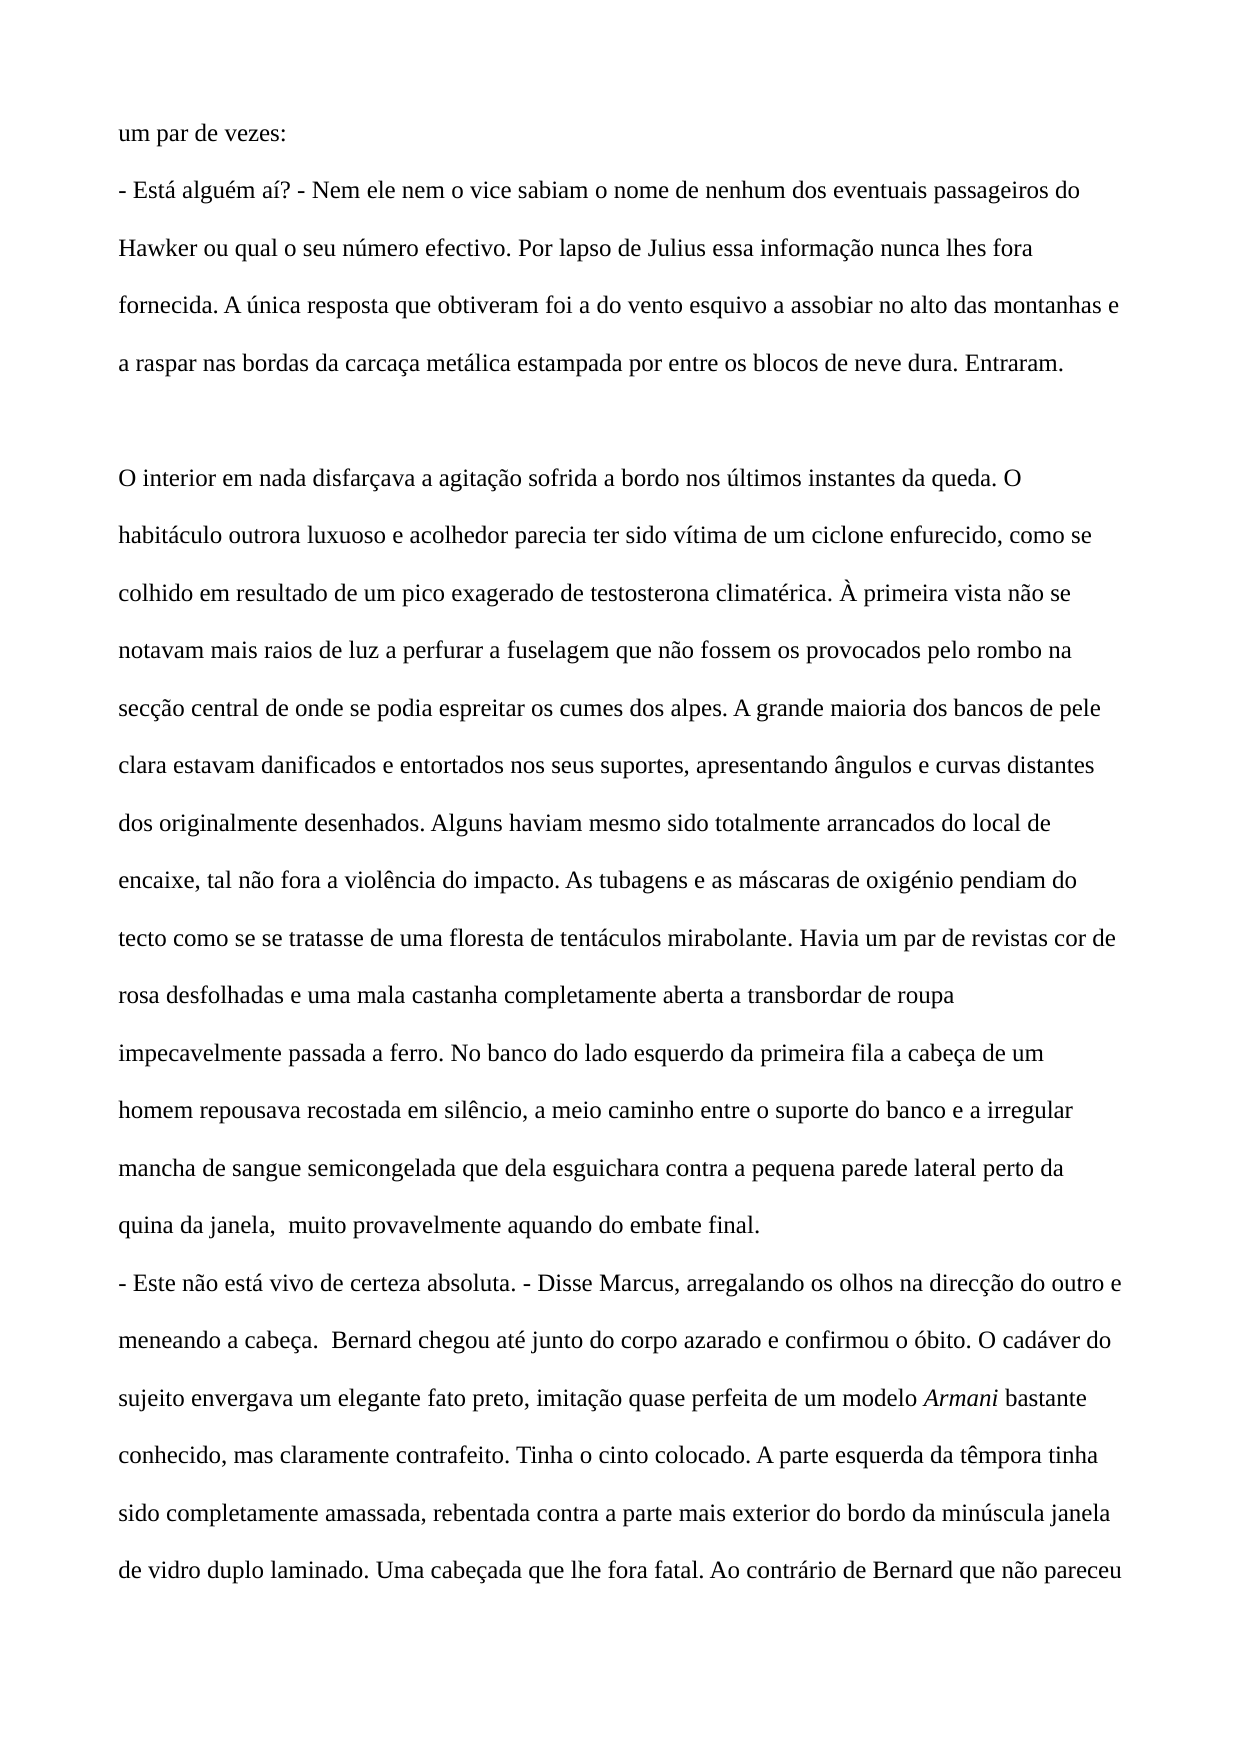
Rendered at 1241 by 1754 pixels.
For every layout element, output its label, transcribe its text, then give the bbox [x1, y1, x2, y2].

text um par de vezes: - Está alguém aí? - Nem ele nem o vice sabiam o nome de nenhum dos eventuais passageiros do Hawker ou qual o seu número efectivo. Por lapso de Julius essa informação nunca lhes fora fornecida. A única resposta que obtiveram foi a do vento esquivo a assobiar no alto das montanhas e a raspar nas bordas da carcaça metálica estampada por entre os blocos de neve dura. Entraram. O interior em nada disfarçava a agitação sofrida a bordo nos últimos instantes da queda. O habitáculo outrora luxuoso e acolhedor parecia ter sido vítima de um ciclone enfurecido, como se colhido em resultado de um pico exagerado de testosterona climatérica. À primeira vista não se notavam mais raios de luz a perfurar a fuselagem que não fossem os provocados pelo rombo na secção central de onde se podia espreitar os cumes dos alpes. A grande maioria dos bancos de pele clara estavam danificados e entortados nos seus suportes, apresentando ângulos e curvas distantes dos originalmente desenhados. Alguns haviam mesmo sido totalmente arrancados do local de encaixe, tal não fora a violência do impacto. As tubagens e as máscaras de oxigénio pendiam do tecto como se se tratasse de uma floresta de tentáculos mirabolante. Havia um par de revistas cor de rosa desfolhadas e uma mala castanha completamente aberta a transbordar de roupa impecavelmente passada a ferro. No banco do lado esquerdo da primeira fila a cabeça de um homem repousava recostada em silêncio, a meio caminho entre o suporte do banco e a irregular mancha de sangue semicongelada que dela esguichara contra a pequena parede lateral perto da quina da janela, muito provavelmente aquando do embate final. - Este não está vivo de certeza absoluta. - Disse Marcus, arregalando os olhos na direcção do outro e meneando a cabeça. Bernard chegou até junto do corpo azarado e confirmou o óbito. O cadáver do sujeito envergava um elegante fato preto, imitação quase perfeita de um modelo Armani bastante conhecido, mas claramente contrafeito. Tinha o cinto colocado. A parte esquerda da têmpora tinha sido completamente amassada, rebentada contra a parte mais exterior do bordo da minúscula janela de vidro duplo laminado. Uma cabeçada que lhe fora fatal. Ao contrário de Bernard que não pareceu [118, 118, 1122, 1584]
